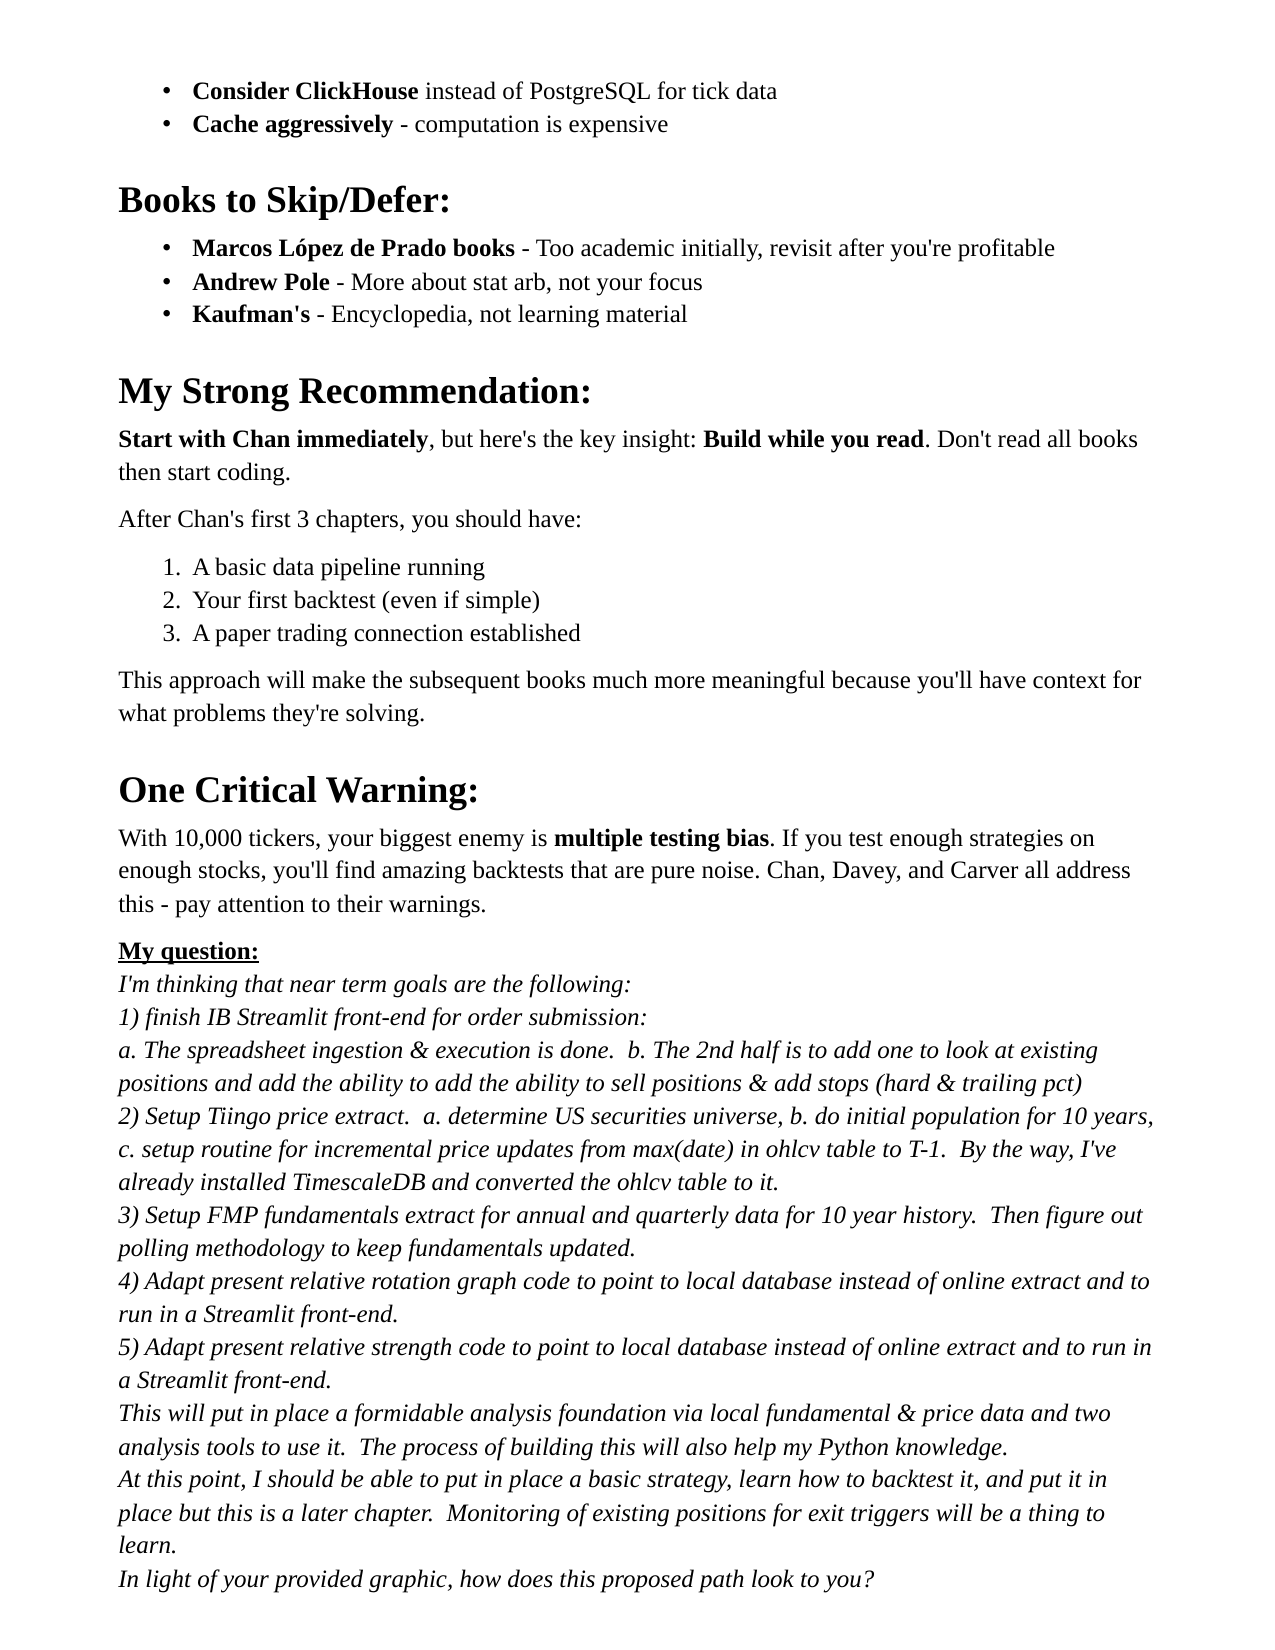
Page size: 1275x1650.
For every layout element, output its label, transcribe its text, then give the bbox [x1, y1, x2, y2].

text 4) Adapt present relative rotation graph code to point to local database instead of online extract and to run in a Streamlit front-end. [118, 1266, 1157, 1328]
text With 10,000 tickers, your biggest enemy is multiple testing bias. If you test enough strategies on enough stocks, you'll find amazing backtests that are pure noise. Chan, Davey, and Carver all address this - pay attention to their warnings. [118, 823, 1157, 917]
text 5) Adapt present relative strength code to point to local database instead of online extract and to run in a Streamlit front-end. [118, 1332, 1157, 1394]
text a. The spreadsheet ingestion & execution is done. b. The 2nd half is to add one to look at existing positions and add the ability to add the ability to sell positions & add stops (hard & trailing pct) [118, 1035, 1157, 1097]
subtitle Books to Skip/Defer: [118, 178, 1157, 221]
list Consider ClickHouse instead of PostgreSQL for tick data [162, 76, 1157, 105]
text In light of your provided graphic, how does this proposed path look to you? [118, 1564, 1157, 1592]
text I'm thinking that near term goals are the following: [118, 969, 1157, 998]
list Your first backtest (even if simple) [162, 585, 1157, 614]
list Marcos López de Prado books - Too academic initially, revisit after you're profitable [162, 233, 1157, 262]
text At this point, I should be able to put in place a basic strategy, learn how to backtest it, and put it in place but this is a later chapter. Monitoring of existing positions for exit triggers will be a thing to learn. [118, 1464, 1157, 1559]
subtitle My Strong Recommendation: [118, 368, 1157, 411]
text 1) finish IB Streamlit front-end for order submission: [118, 1002, 1157, 1031]
text 2) Setup Tiingo price extract. a. determine US securities universe, b. do initial population for 10 years, c. setup routine for incremental price updates from max(date) in ohlcv table to T-1. By the way, I've already installed TimescaleDB and converted the ohlcv table to it. [118, 1101, 1157, 1196]
text My question: [118, 936, 1157, 965]
text After Chan's first 3 chapters, you should have: [118, 504, 1157, 533]
subtitle One Critical Warning: [118, 767, 1157, 810]
list A basic data pipeline running [162, 552, 1157, 581]
list Andrew Pole - More about stat arb, not your focus [162, 267, 1157, 295]
text This approach will make the subsequent books much more meaningful because you'll have context for what problems they're solving. [118, 666, 1157, 727]
list Kaufman's - Encyclopedia, not learning material [162, 299, 1157, 328]
text Start with Chan immediately, but here's the key insight: Build while you read. Don't read all books then start coding. [118, 424, 1157, 485]
list Cache aggressively - computation is expensive [162, 109, 1157, 138]
text 3) Setup FMP fundamentals extract for annual and quarterly data for 10 year history. Then figure out polling methodology to keep fundamentals updated. [118, 1200, 1157, 1262]
text This will put in place a formidable analysis foundation via local fundamental & price data and two analysis tools to use it. The process of building this will also help my Python knowledge. [118, 1398, 1157, 1460]
list A paper trading connection established [162, 618, 1157, 647]
